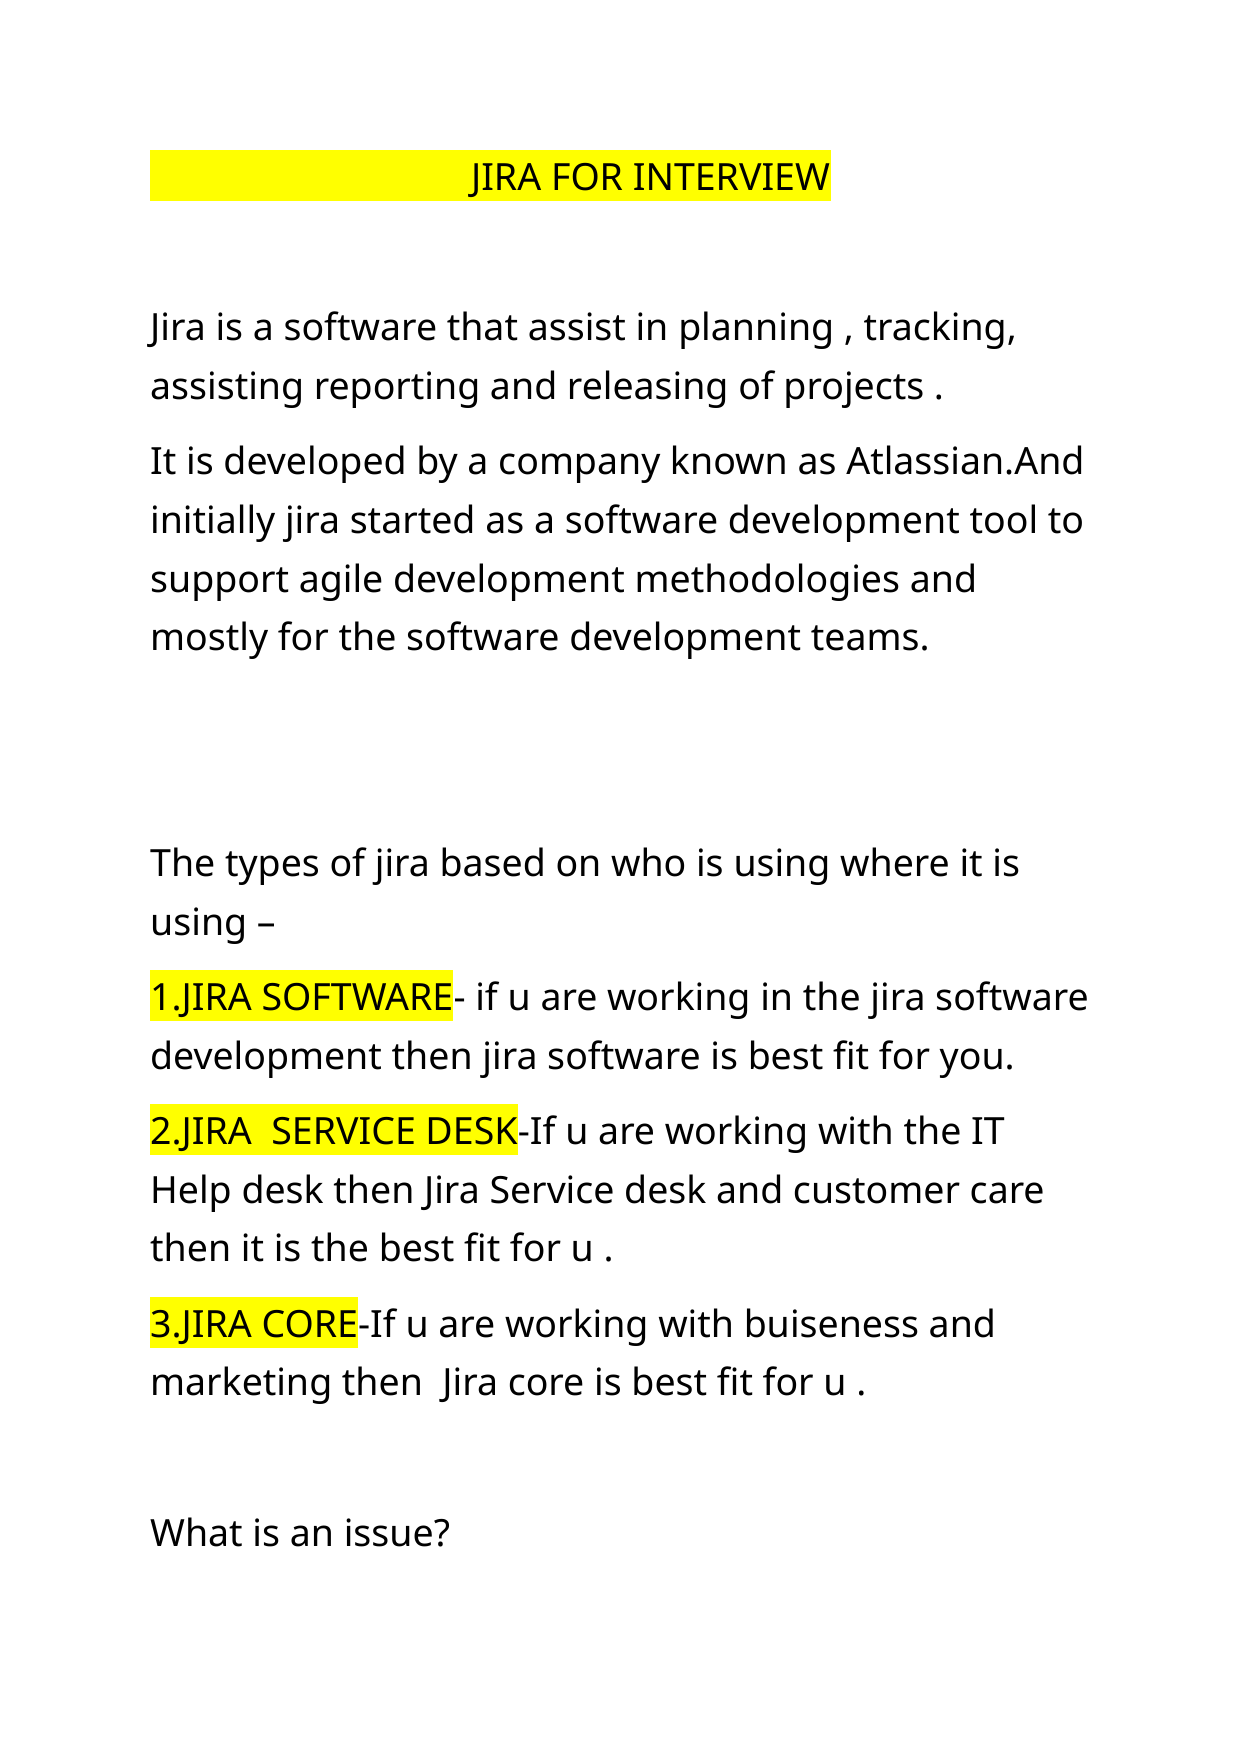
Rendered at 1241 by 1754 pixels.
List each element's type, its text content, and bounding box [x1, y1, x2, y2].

text It is developed by a company known as Atlassian.And initially jira started as a software development tool to support agile development methodologies and mostly for the software development teams. [150, 434, 1090, 662]
text 3.JIRA CORE-If u are working with buiseness and marketing then Jira core is best fit for u . [150, 1297, 1090, 1407]
text 2.JIRA SERVICE DESK-If u are working with the IT Help desk then Jira Service desk and customer care then it is the best fit for u . [150, 1104, 1090, 1273]
text What is an issue? [150, 1506, 1090, 1557]
text The types of jira based on who is using where it is using – [150, 836, 1090, 946]
text Jira is a software that assist in planning , tracking, assisting reporting and releasing of projects . [150, 301, 1090, 410]
text JIRA FOR INTERVIEW [150, 150, 1090, 201]
text 1.JIRA SOFTWARE- if u are working in the jira software development then jira software is best fit for you. [150, 970, 1090, 1080]
